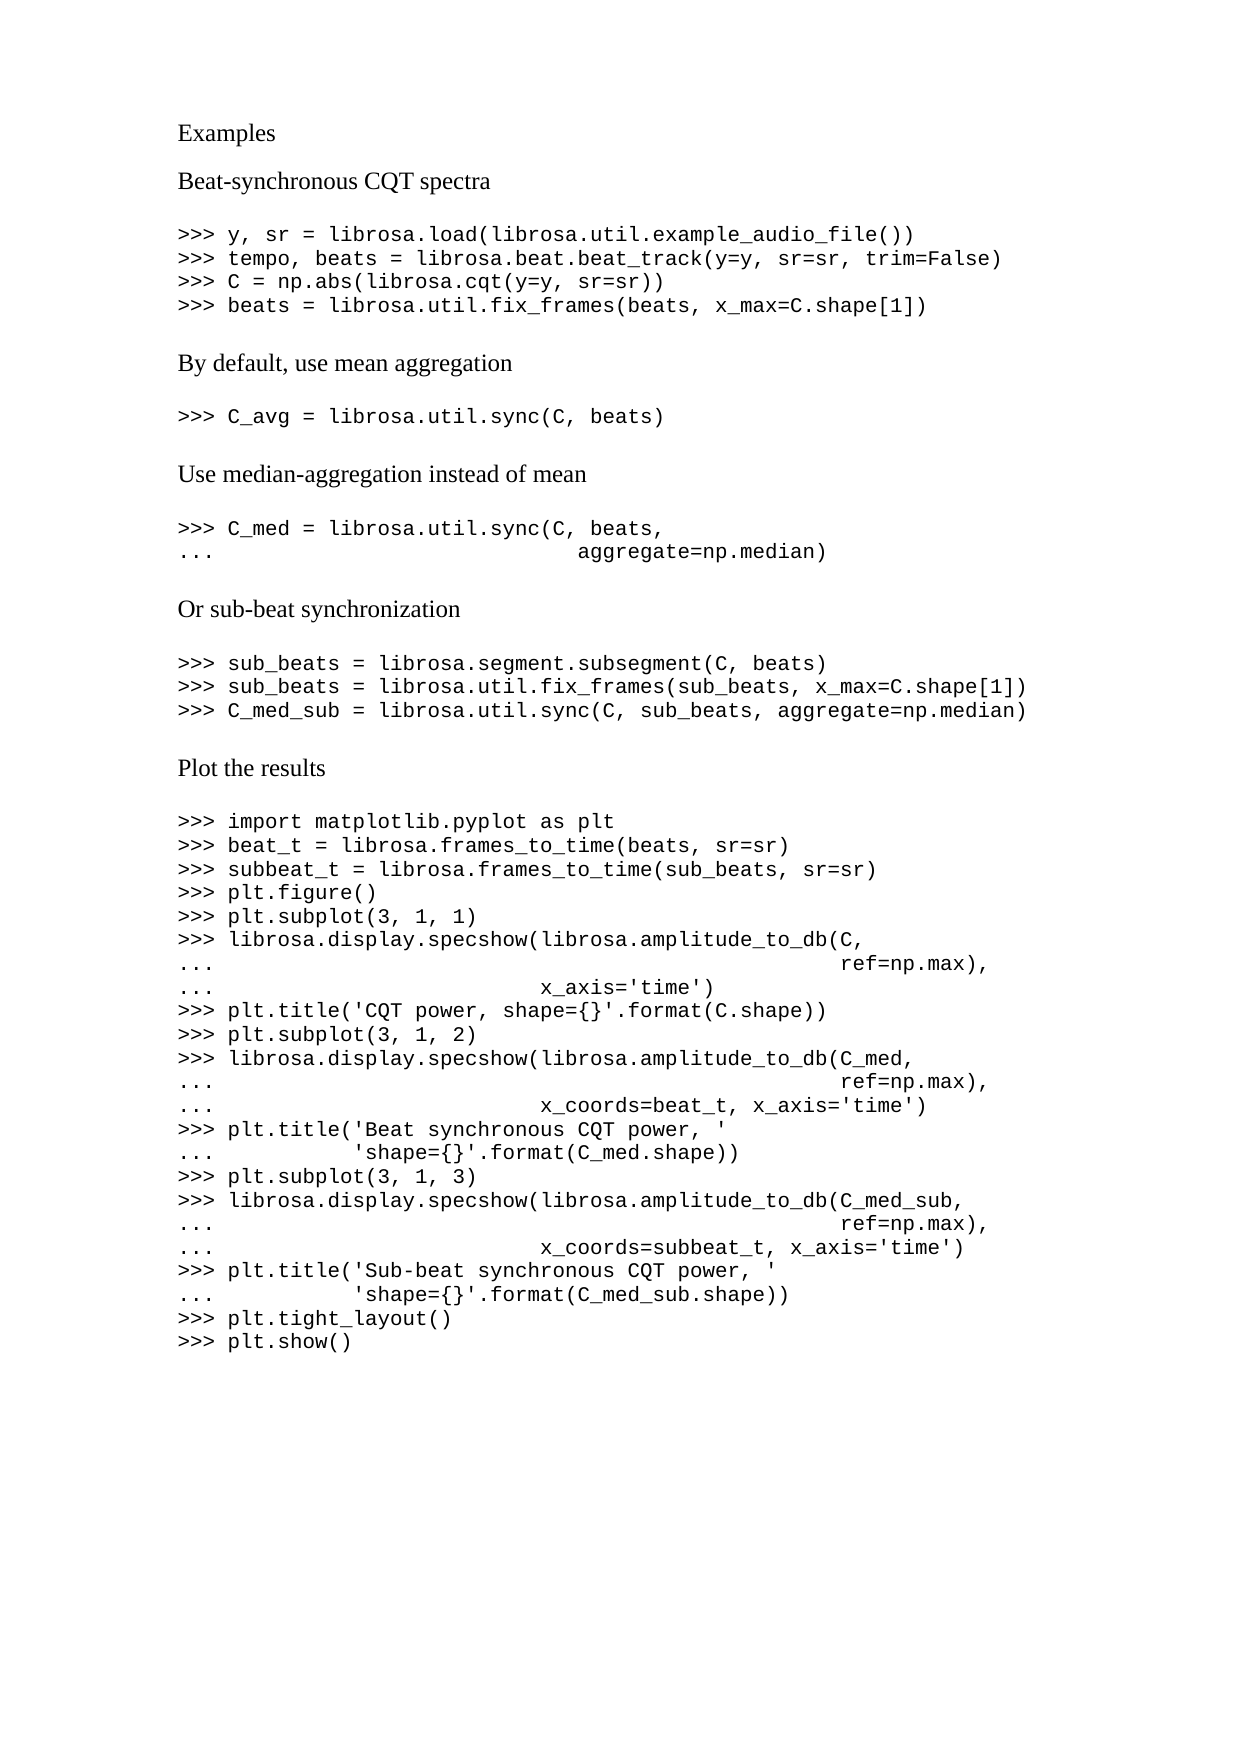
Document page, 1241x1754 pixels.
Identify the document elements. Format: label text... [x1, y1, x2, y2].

text >>> librosa.display.specshow(librosa.amplitude_to_db(C, [177, 929, 1122, 953]
text >>> plt.subplot(3, 1, 3) [177, 1166, 1122, 1189]
text >>> C_med = librosa.util.sync(C, beats, [177, 518, 1122, 541]
list Or sub-beat synchronization [177, 594, 1122, 623]
text >>> beat_t = librosa.frames_to_time(beats, sr=sr) [177, 835, 1122, 858]
text >>> beats = librosa.util.fix_frames(beats, x_max=C.shape[1]) [177, 295, 1122, 318]
list Use median-aggregation instead of mean [177, 459, 1122, 488]
text ... 'shape={}'.format(C_med.shape)) [177, 1142, 1122, 1166]
list Plot the results [177, 753, 1122, 782]
text >>> C_med_sub = librosa.util.sync(C, sub_beats, aggregate=np.median) [177, 700, 1122, 723]
text ... 'shape={}'.format(C_med_sub.shape)) [177, 1284, 1122, 1308]
list By default, use mean aggregation [177, 348, 1122, 377]
text >>> plt.title('Beat synchronous CQT power, ' [177, 1119, 1122, 1142]
text >>> sub_beats = librosa.util.fix_frames(sub_beats, x_max=C.shape[1]) [177, 676, 1122, 700]
text >>> plt.figure() [177, 882, 1122, 906]
text ... x_axis='time') [177, 977, 1122, 1000]
text >>> plt.show() [177, 1331, 1122, 1355]
text >>> C_avg = librosa.util.sync(C, beats) [177, 406, 1122, 430]
text Examples [177, 118, 1122, 147]
text ... ref=np.max), [177, 953, 1122, 977]
text >>> plt.tight_layout() [177, 1308, 1122, 1331]
text ... x_coords=beat_t, x_axis='time') [177, 1095, 1122, 1119]
list Beat-synchronous CQT spectra [177, 166, 1122, 194]
text ... ref=np.max), [177, 1213, 1122, 1237]
text >>> y, sr = librosa.load(librosa.util.example_audio_file()) [177, 224, 1122, 248]
text >>> import matplotlib.pyplot as plt [177, 811, 1122, 835]
text ... aggregate=np.median) [177, 541, 1122, 565]
text >>> plt.title('CQT power, shape={}'.format(C.shape)) [177, 1000, 1122, 1024]
text >>> sub_beats = librosa.segment.subsegment(C, beats) [177, 653, 1122, 676]
text >>> tempo, beats = librosa.beat.beat_track(y=y, sr=sr, trim=False) [177, 248, 1122, 271]
text >>> subbeat_t = librosa.frames_to_time(sub_beats, sr=sr) [177, 858, 1122, 882]
text ... ref=np.max), [177, 1071, 1122, 1095]
text >>> plt.subplot(3, 1, 2) [177, 1024, 1122, 1048]
text >>> plt.subplot(3, 1, 1) [177, 906, 1122, 929]
text >>> librosa.display.specshow(librosa.amplitude_to_db(C_med_sub, [177, 1189, 1122, 1213]
text >>> C = np.abs(librosa.cqt(y=y, sr=sr)) [177, 271, 1122, 295]
text >>> librosa.display.specshow(librosa.amplitude_to_db(C_med, [177, 1048, 1122, 1071]
text >>> plt.title('Sub-beat synchronous CQT power, ' [177, 1261, 1122, 1284]
text ... x_coords=subbeat_t, x_axis='time') [177, 1237, 1122, 1261]
